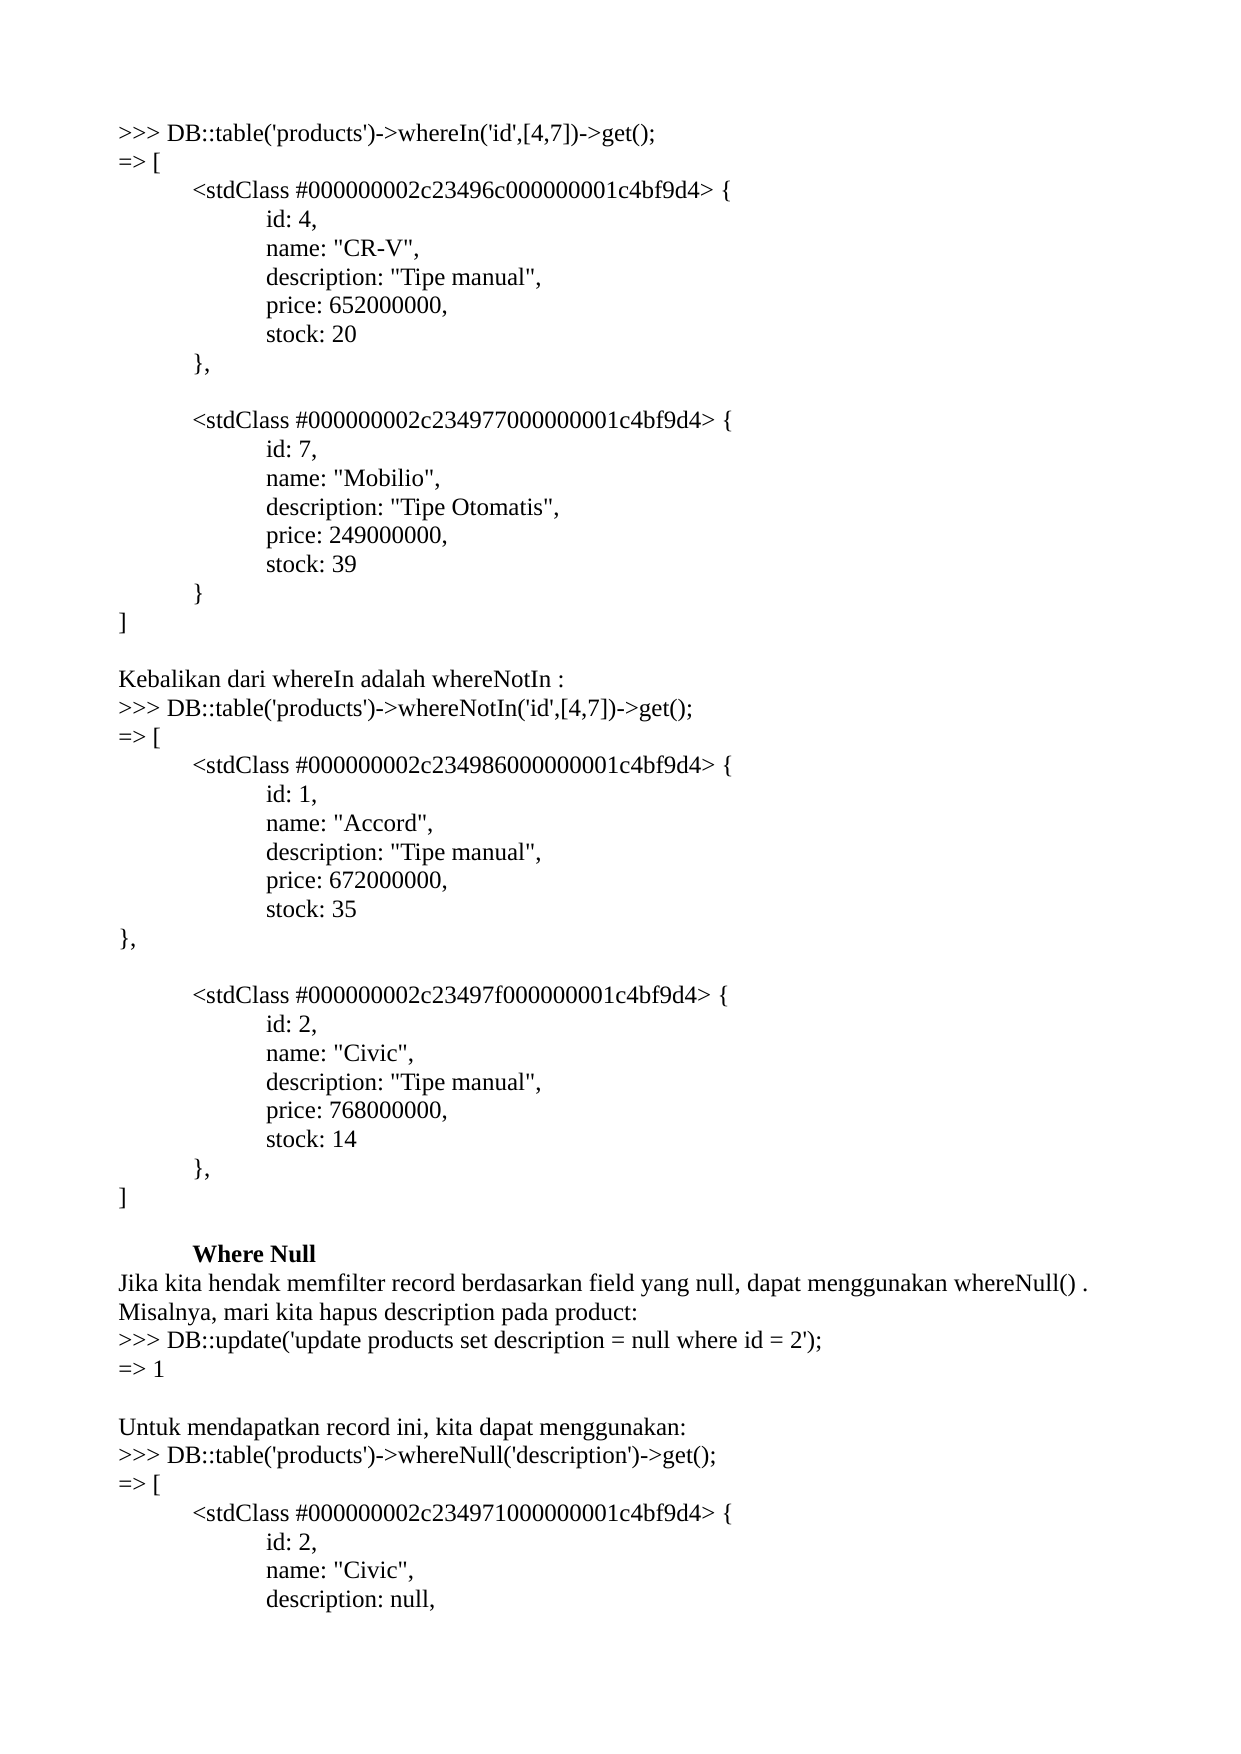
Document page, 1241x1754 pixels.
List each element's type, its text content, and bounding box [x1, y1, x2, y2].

text Where Null [118, 1239, 1122, 1268]
text price: 249000000, [118, 521, 1122, 549]
text >>> DB::table('products')->whereNotIn('id',[4,7])->get(); [118, 693, 1122, 722]
text => 1 [118, 1354, 1122, 1383]
text } [118, 578, 1122, 607]
text name: "Civic", [118, 1556, 1122, 1584]
text name: "Mobilio", [118, 463, 1122, 492]
text stock: 20 [118, 319, 1122, 348]
text => [ [118, 722, 1122, 751]
text stock: 14 [118, 1124, 1122, 1153]
text description: "Tipe manual", [118, 1067, 1122, 1096]
text >>> DB::update('update products set description = null where id = 2'); [118, 1326, 1122, 1354]
text }, [118, 348, 1122, 377]
text name: "CR-V", [118, 233, 1122, 262]
text name: "Accord", [118, 808, 1122, 837]
text <stdClass #000000002c234971000000001c4bf9d4> { [118, 1498, 1122, 1527]
text Kebalikan dari whereIn adalah whereNotIn : [118, 664, 1122, 693]
text => [ [118, 147, 1122, 176]
text Untuk mendapatkan record ini, kita dapat menggunakan: [118, 1412, 1122, 1441]
text Jika kita hendak memfilter record berdasarkan field yang null, dapat menggunakan whereNull() . [118, 1268, 1122, 1297]
text ] [118, 607, 1122, 636]
text >>> DB::table('products')->whereNull('description')->get(); [118, 1441, 1122, 1469]
text }, [118, 1153, 1122, 1182]
text => [ [118, 1469, 1122, 1498]
text id: 4, [118, 204, 1122, 233]
text <stdClass #000000002c23496c000000001c4bf9d4> { [118, 176, 1122, 204]
text price: 652000000, [118, 291, 1122, 319]
text price: 768000000, [118, 1096, 1122, 1124]
text }, [118, 923, 1122, 952]
text id: 1, [118, 779, 1122, 808]
text <stdClass #000000002c234977000000001c4bf9d4> { [118, 406, 1122, 434]
text price: 672000000, [118, 866, 1122, 894]
text description: "Tipe manual", [118, 262, 1122, 291]
text >>> DB::table('products')->whereIn('id',[4,7])->get(); [118, 118, 1122, 147]
text stock: 39 [118, 549, 1122, 578]
text name: "Civic", [118, 1038, 1122, 1067]
text Misalnya, mari kita hapus description pada product: [118, 1297, 1122, 1326]
text description: "Tipe manual", [118, 837, 1122, 866]
text description: null, [118, 1584, 1122, 1613]
text ] [118, 1182, 1122, 1211]
text id: 2, [118, 1009, 1122, 1038]
text <stdClass #000000002c23497f000000001c4bf9d4> { [118, 981, 1122, 1009]
text id: 7, [118, 434, 1122, 463]
text id: 2, [118, 1527, 1122, 1556]
text description: "Tipe Otomatis", [118, 492, 1122, 521]
text stock: 35 [118, 894, 1122, 923]
text <stdClass #000000002c234986000000001c4bf9d4> { [118, 751, 1122, 779]
